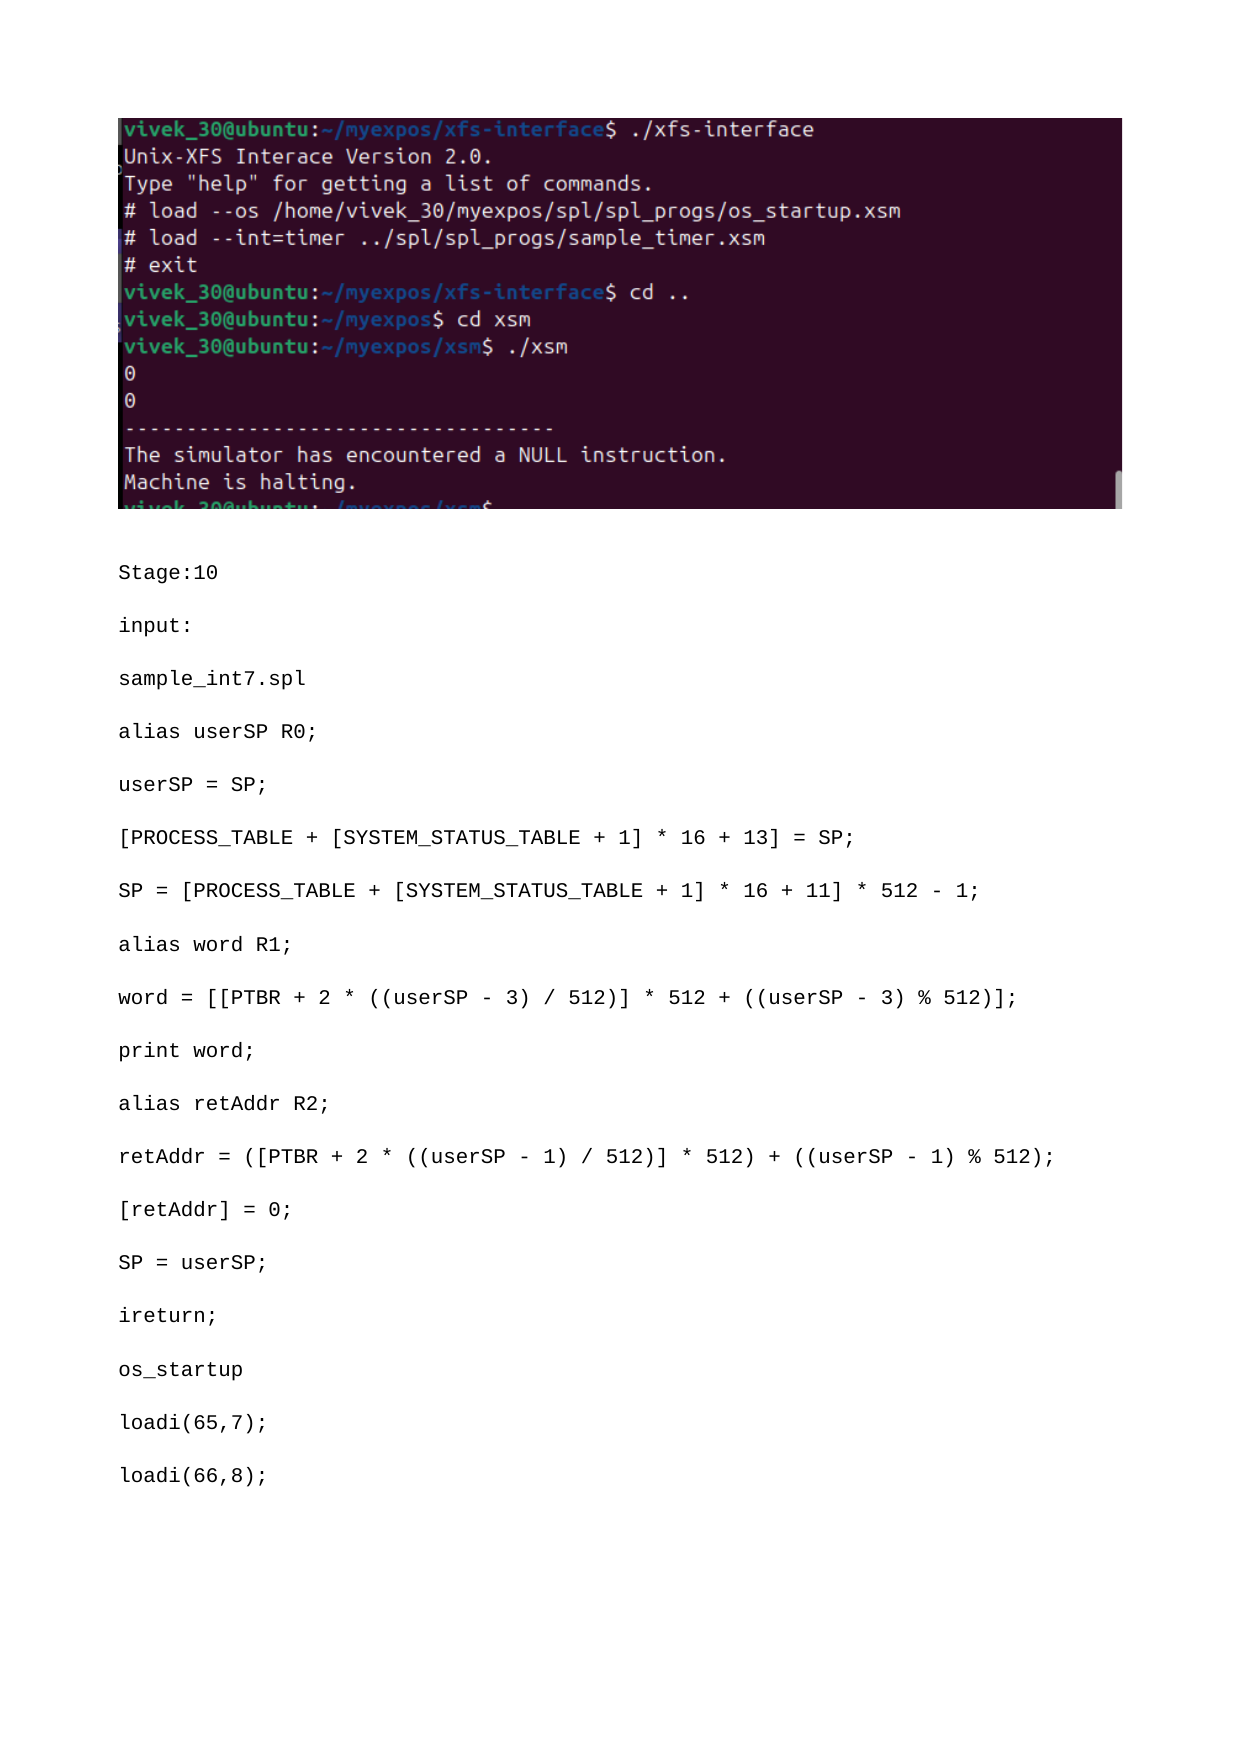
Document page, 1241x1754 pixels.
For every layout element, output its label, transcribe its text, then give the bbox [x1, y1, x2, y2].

text print word; [118, 1040, 1122, 1063]
text alias userSP R0; [118, 721, 1122, 745]
text userSP = SP; [118, 774, 1122, 798]
text [retAddr] = 0; [118, 1199, 1122, 1223]
text os_startup [118, 1358, 1122, 1382]
text Stage:10 [118, 562, 1122, 585]
text word = [[PTBR + 2 * ((userSP - 3) / 512)] * 512 + ((userSP - 3) % 512)]; [118, 987, 1122, 1010]
picture [118, 118, 1123, 509]
text alias retAddr R2; [118, 1093, 1122, 1117]
text alias word R1; [118, 933, 1122, 957]
text SP = [PROCESS_TABLE + [SYSTEM_STATUS_TABLE + 1] * 16 + 11] * 512 - 1; [118, 880, 1122, 904]
text loadi(66,8); [118, 1465, 1122, 1488]
text ireturn; [118, 1305, 1122, 1329]
text loadi(65,7); [118, 1412, 1122, 1435]
text SP = userSP; [118, 1252, 1122, 1276]
text [PROCESS_TABLE + [SYSTEM_STATUS_TABLE + 1] * 16 + 13] = SP; [118, 827, 1122, 851]
text input: [118, 615, 1122, 638]
text retAddr = ([PTBR + 2 * ((userSP - 1) / 512)] * 512) + ((userSP - 1) % 512); [118, 1146, 1122, 1170]
text sample_int7.spl [118, 668, 1122, 692]
